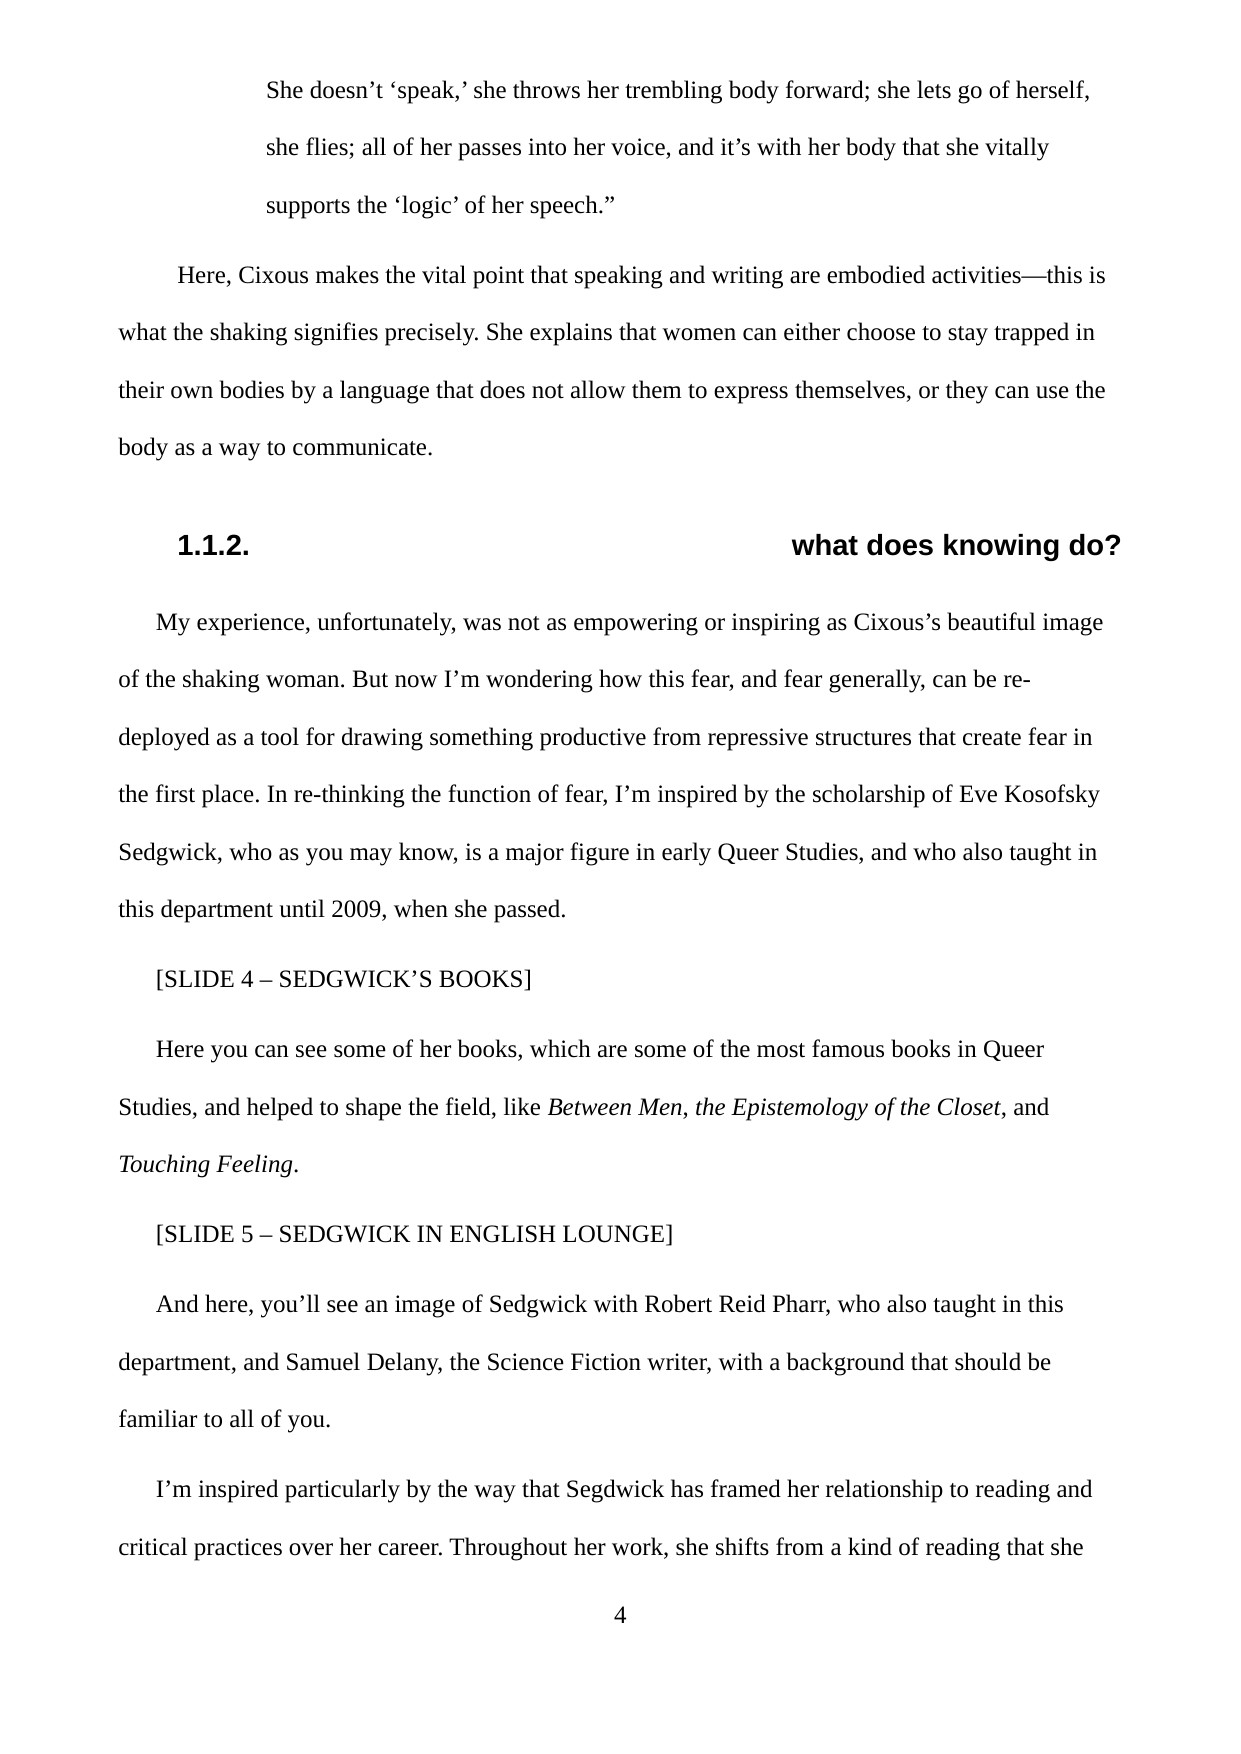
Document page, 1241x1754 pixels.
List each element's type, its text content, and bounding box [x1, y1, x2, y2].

text I’m inspired particularly by the way that Segdwick has framed her relationship to reading and critical practices over her career. Throughout her work, she shifts from a kind of reading that she [118, 1474, 1122, 1561]
text She doesn’t ‘speak,’ she throws her trembling body forward; she lets go of herself, she flies; all of her passes into her voice, and it’s with her body that she vitally supports the ‘logic’ of her speech.” [266, 75, 1122, 219]
text Here, Cixous makes the vital point that speaking and writing are embodied activities—this is what the shaking signifies precisely. She explains that women can either choose to stay trapped in their own bodies by a language that does not allow them to express themselves, or they can use the body as a way to communicate. [118, 260, 1122, 461]
text Here you can see some of her books, which are some of the most famous books in Queer Studies, and helped to shape the field, like Between Men, the Epistemology of the Closet, and Touching Feeling. [118, 1034, 1122, 1178]
text [SLIDE 4 – SEDGWICK’S BOOKS] [118, 964, 1122, 993]
text My experience, unfortunately, was not as empowering or inspiring as Cixous’s beautiful image of the shaking woman. But now I’m wondering how this fear, and fear generally, can be re-deployed as a tool for drawing something productive from repressive structures that create fear in the first place. In re-thinking the function of fear, I’m inspired by the scholarship of Eve Kosofsky Sedgwick, who as you may know, is a major figure in early Queer Studies, and who also taught in this department until 2009, when she passed. [118, 607, 1122, 923]
text [SLIDE 5 – SEDGWICK IN ENGLISH LOUNGE] [118, 1219, 1122, 1248]
text And here, you’ll see an image of Sedgwick with Robert Reid Pharr, who also taught in this department, and Samuel Delany, the Science Fiction writer, with a background that should be familiar to all of you. [118, 1289, 1122, 1433]
subtitle what does knowing do? [177, 527, 1122, 561]
